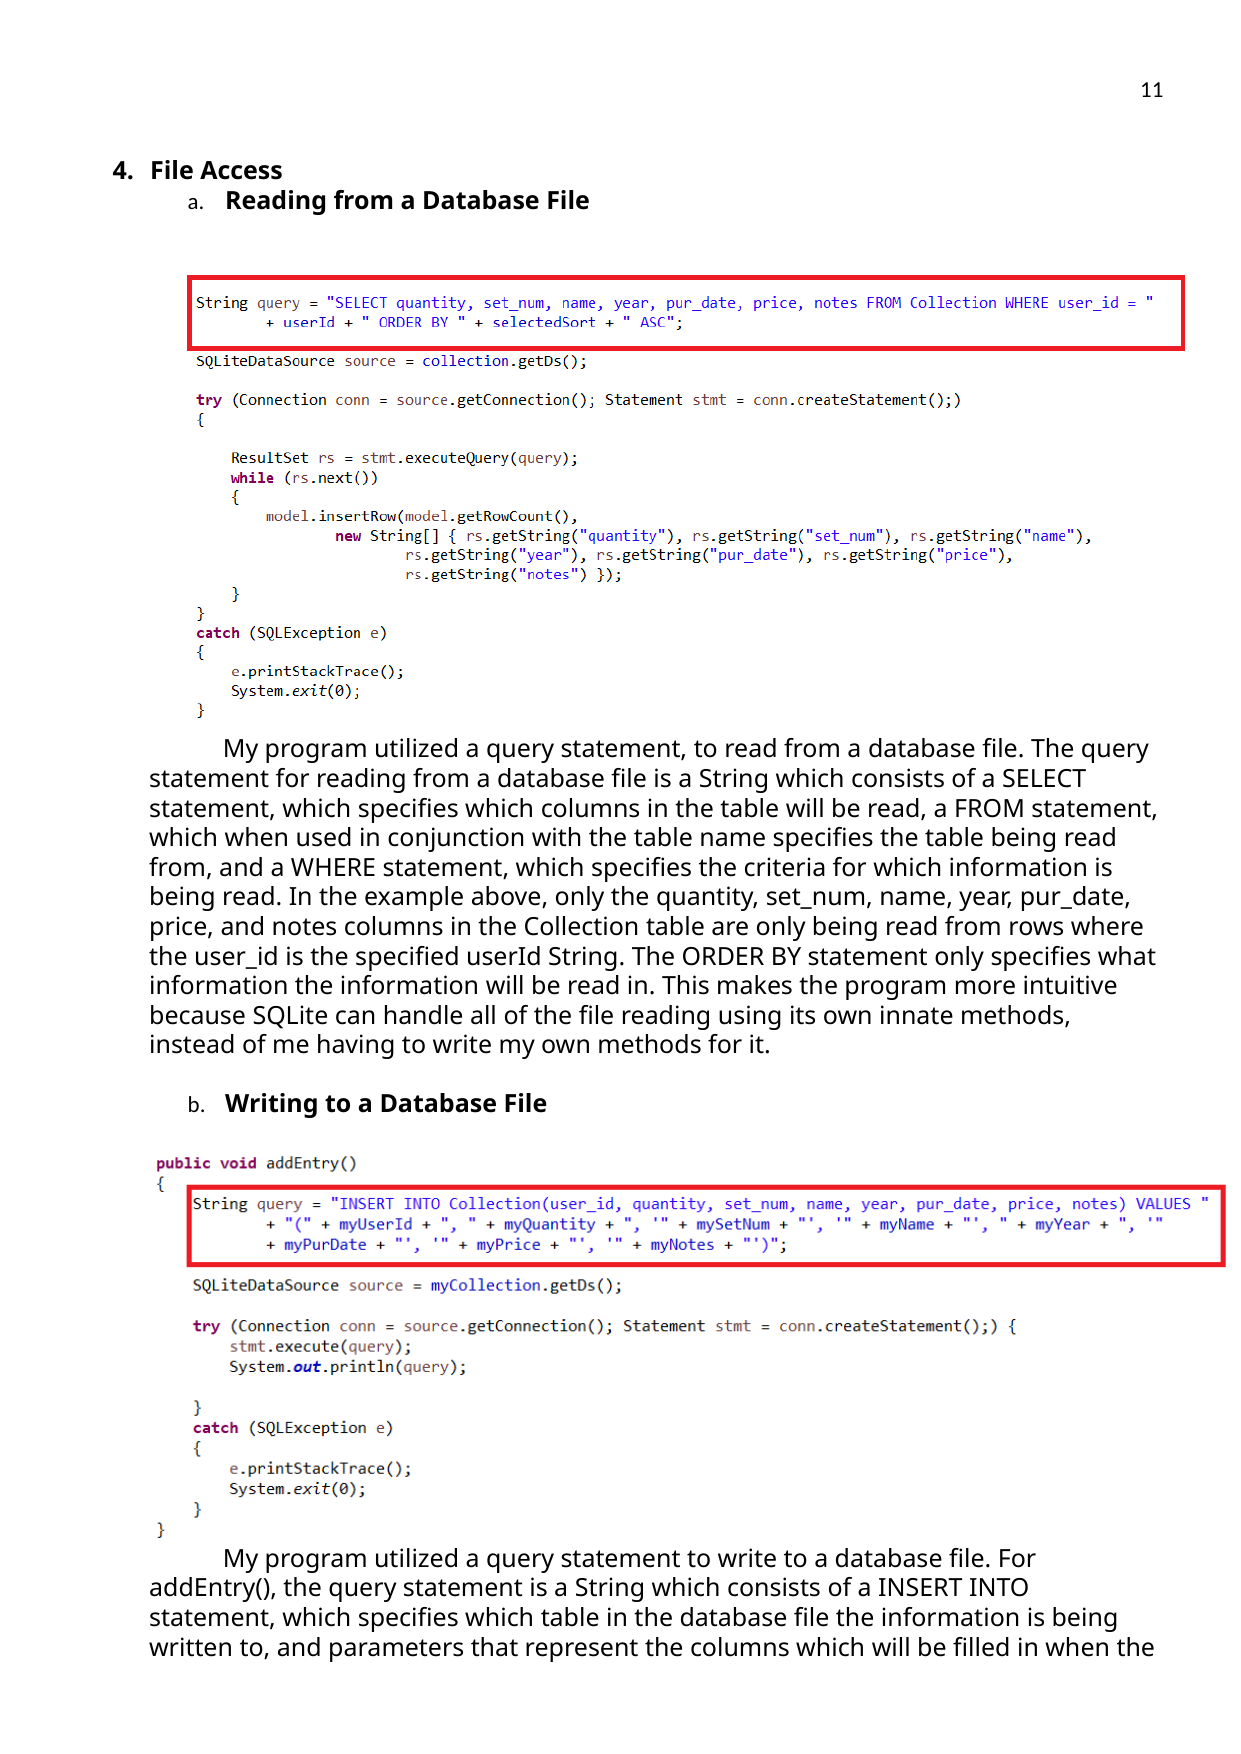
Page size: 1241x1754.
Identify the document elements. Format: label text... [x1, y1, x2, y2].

text My program utilized a query statement to write to a database file. For addEntry(), the query statement is a String which consists of a INSERT INTO statement, which specifies which table in the database file the information is being written to, and parameters that represent the columns which will be filled in when the [149, 1119, 1163, 1662]
text My program utilized a query statement, to read from a database file. The query statement for reading from a database file is a String which consists of a SELECT statement, which specifies which columns in the table will be read, a FROM statement, which when used in conjunction with the table name specifies the table being read from, and a WHERE statement, which specifies the criteria for which information is being read. In the example above, only the quantity, set_num, name, year, pur_date, price, and notes columns in the Collection table are only being read from rows where the user_id is the specified userId String. The ORDER BY statement only specifies what information the information will be read in. This makes the program more intuitive because SQLite can handle all of the file reading using its own innate methods, instead of me having to write my own methods for it. [149, 215, 1163, 1059]
list Reading from a Database File [187, 186, 1163, 215]
list Writing to a Database File [187, 1089, 1163, 1119]
list File Access [112, 156, 1163, 186]
